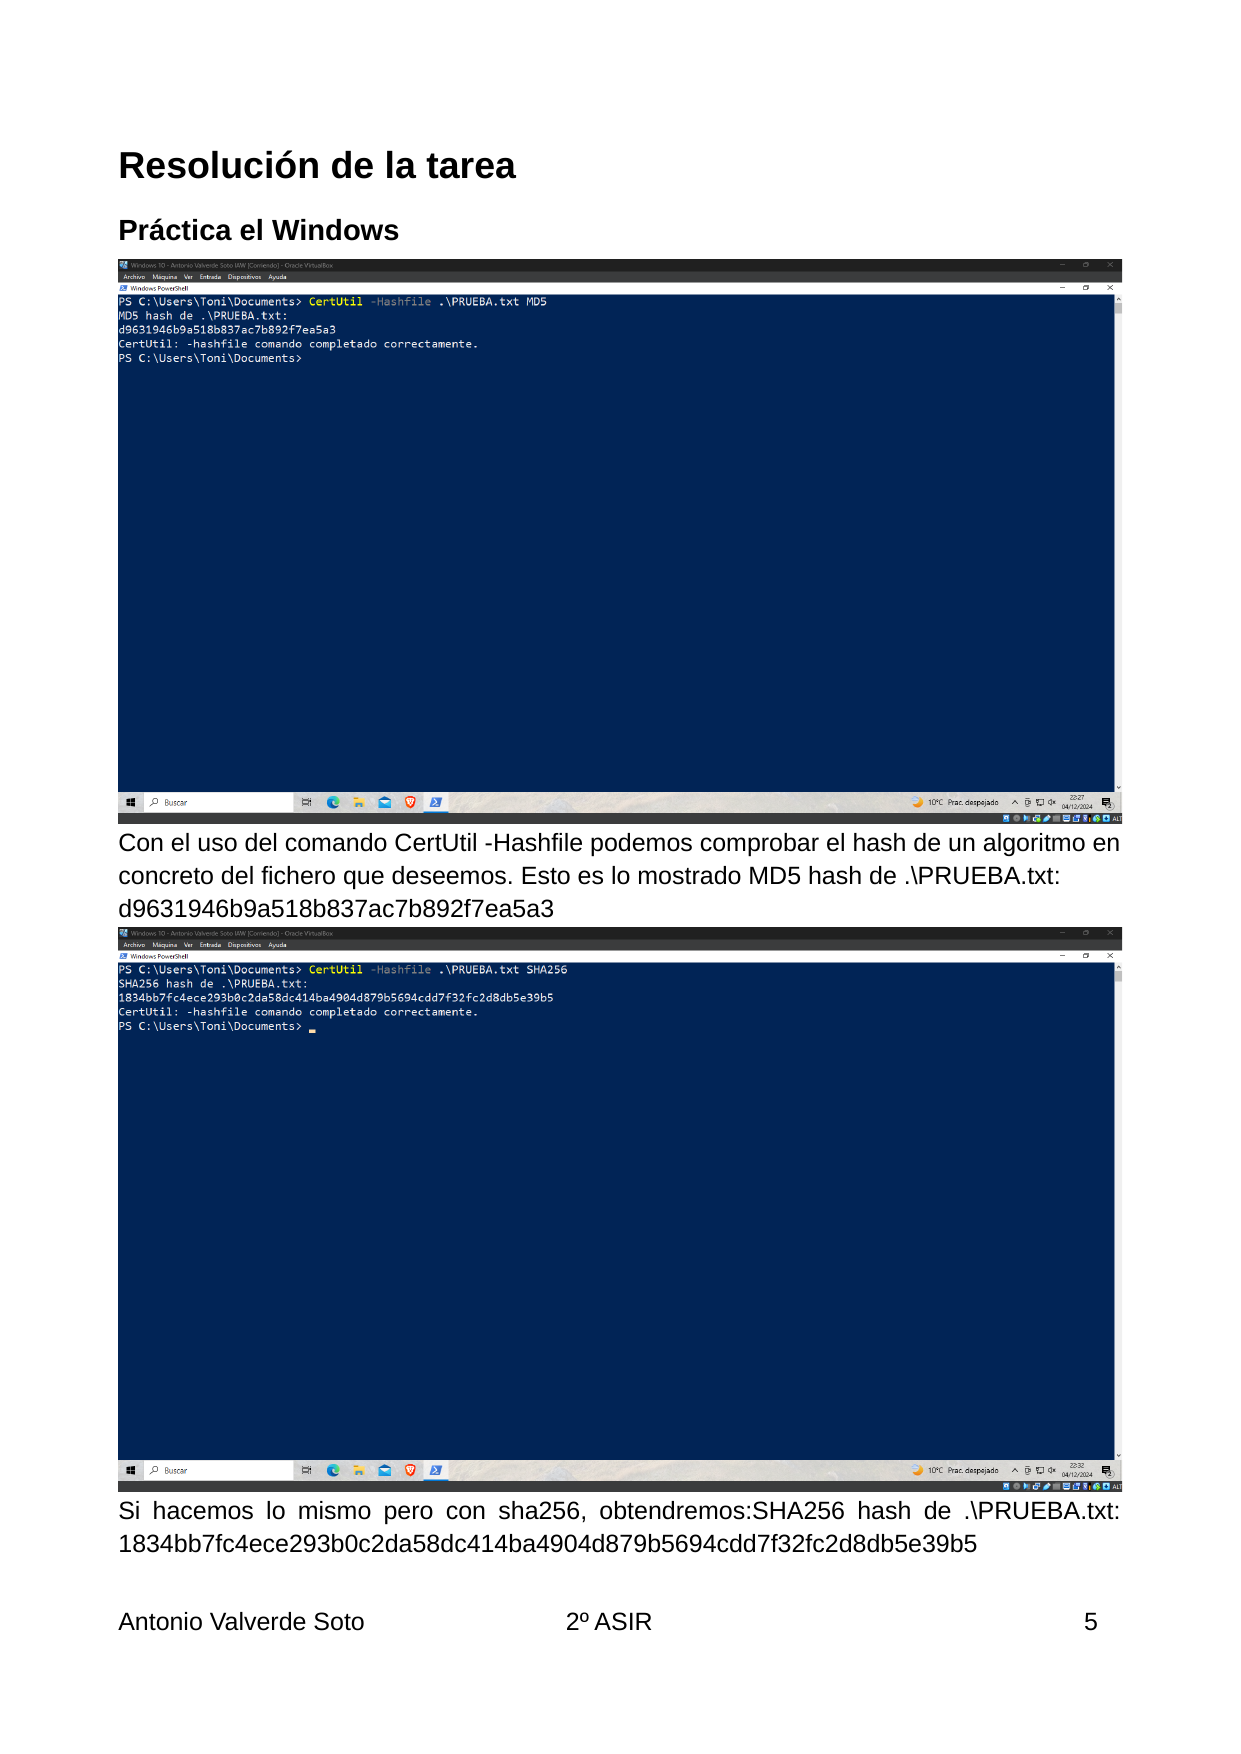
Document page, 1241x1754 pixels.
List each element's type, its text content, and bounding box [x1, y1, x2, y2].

subtitle Práctica el Windows [118, 213, 1122, 247]
text Si hacemos lo mismo pero con sha256, obtendremos:SHA256 hash de .\PRUEBA.txt: 1834bb7fc4ece293b0c2da58dc414ba4904d879b5694cdd7f32fc2d8db5e39b5 [118, 1492, 1122, 1558]
text d9631946b9a518b837ac7b892f7ea5a3 [118, 894, 1122, 923]
picture [118, 259, 1123, 824]
text Con el uso del comando CertUtil -Hashfile podemos comprobar el hash de un algoritmo en concreto del fichero que deseemos. Esto es lo mostrado MD5 hash de .\PRUEBA.txt: [118, 824, 1122, 890]
picture [118, 927, 1123, 1492]
subtitle Resolución de la tarea [118, 143, 1122, 186]
